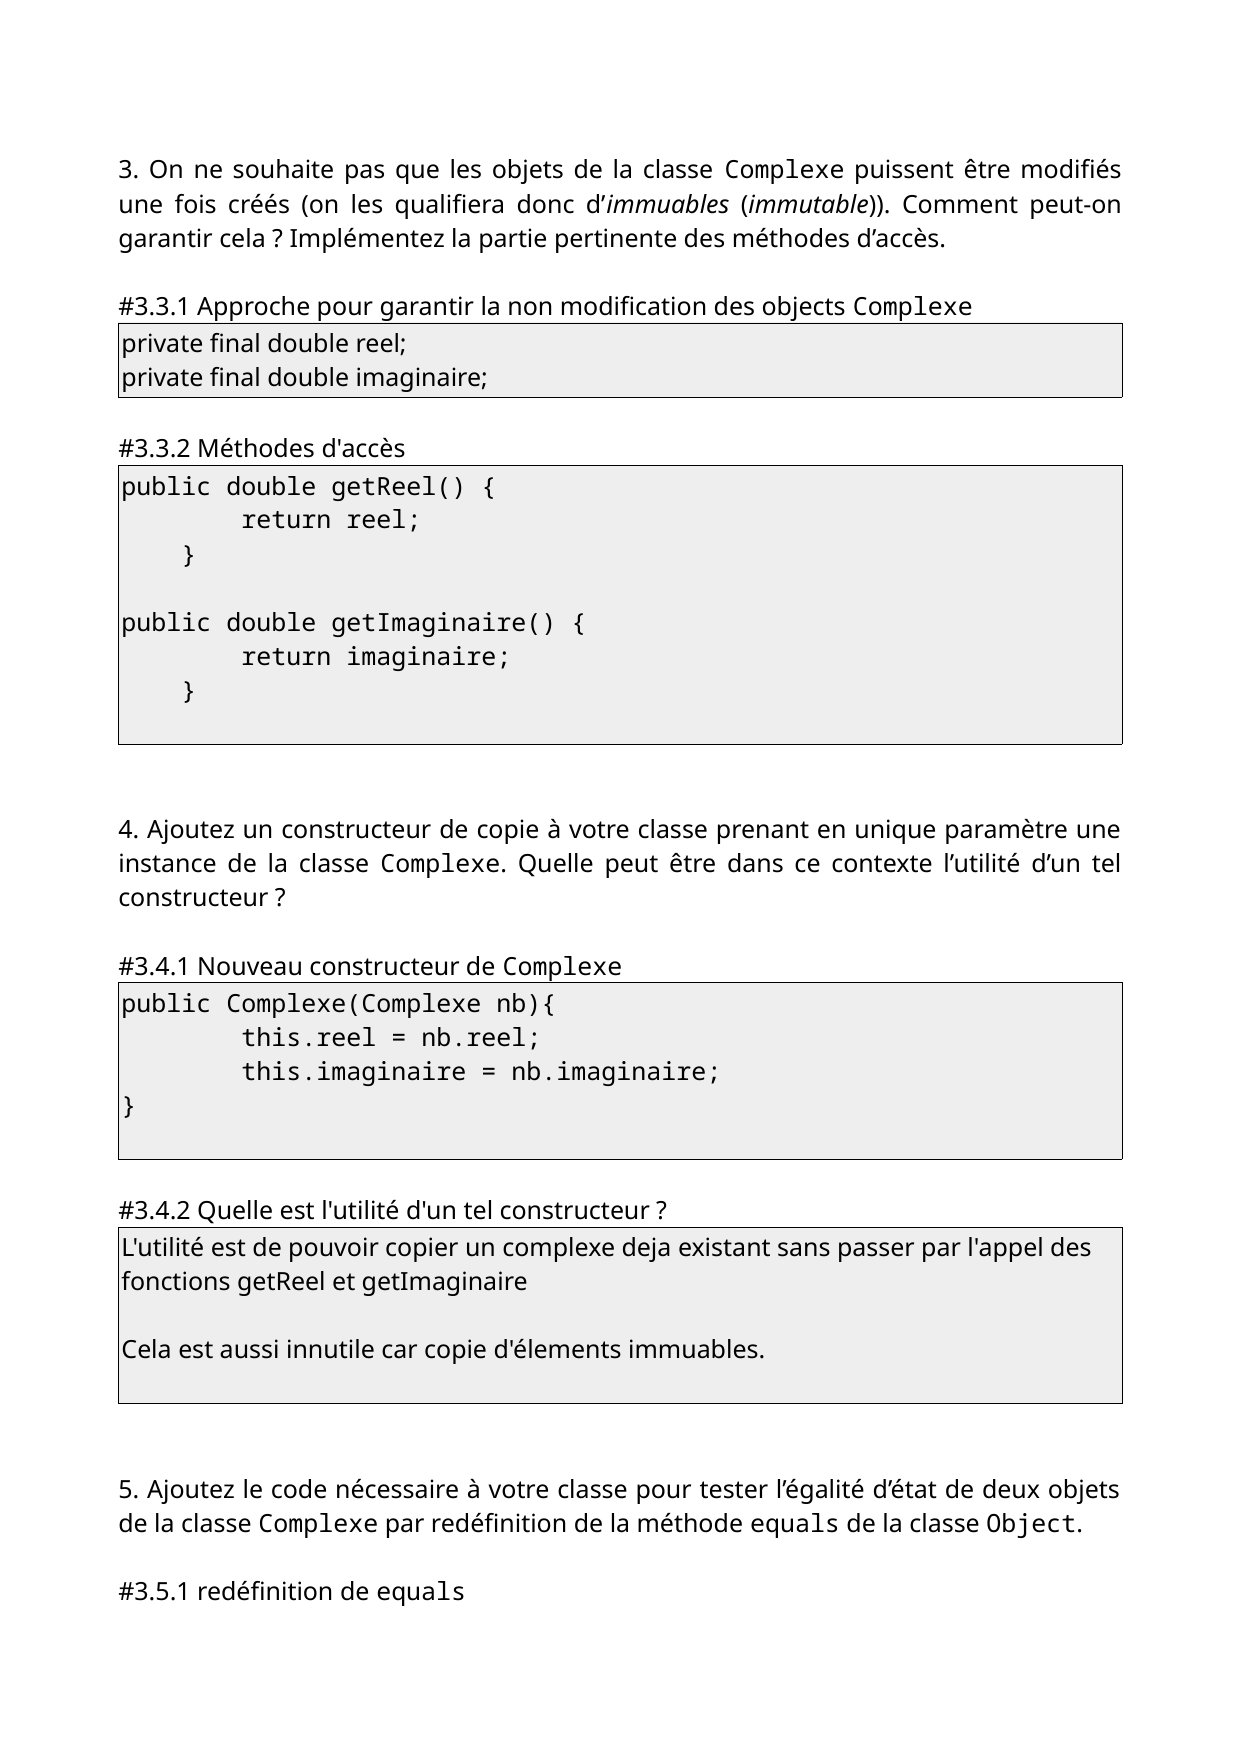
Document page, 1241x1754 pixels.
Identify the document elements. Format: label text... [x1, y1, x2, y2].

text 3. On ne souhaite pas que les objets de la classe Complexe puissent être modifiés une fois créés (on les qualifiera donc d’immuables (immutable)). Comment peut-on garantir cela ? Implémentez la partie pertinente des méthodes d’accès. [118, 152, 1122, 254]
text this.reel = nb.reel; [119, 1016, 1122, 1050]
text #3.3.1 Approche pour garantir la non modification des objects Complexe [118, 288, 1122, 322]
text } [119, 1084, 1122, 1118]
text #3.4.2 Quelle est l'utilité d'un tel constructeur ? [118, 1193, 1122, 1227]
text this.imaginaire = nb.imaginaire; [119, 1050, 1122, 1084]
text 5. Ajoutez le code nécessaire à votre classe pour tester l’égalité d’état de deux objets de la classe Complexe par redéfinition de la méthode equals de la classe Object. [118, 1472, 1122, 1540]
text return reel; [119, 499, 1122, 533]
text private final double imaginaire; [119, 357, 1122, 397]
text #3.3.2 Méthodes d'accès [118, 431, 1122, 465]
text public double getImaginaire() { [119, 601, 1122, 635]
text } [119, 533, 1122, 567]
text Cela est aussi innutile car copie d'élements immuables. [119, 1329, 1122, 1363]
text L'utilité est de pouvoir copier un complexe deja existant sans passer par l'appel des fonctions getReel et getImaginaire [119, 1228, 1122, 1295]
text return imaginaire; [119, 635, 1122, 669]
text public double getReel() { [119, 466, 1122, 499]
text #3.5.1 redéfinition de equals [118, 1574, 1122, 1608]
text #3.4.1 Nouveau constructeur de Complexe [118, 948, 1122, 982]
text public Complexe(Complexe nb){ [119, 983, 1122, 1016]
text private final double reel; [119, 324, 1122, 357]
text } [119, 669, 1122, 703]
text 4. Ajoutez un constructeur de copie à votre classe prenant en unique paramètre une instance de la classe Complexe. Quelle peut être dans ce contexte l’utilité d’un tel constructeur ? [118, 812, 1122, 914]
